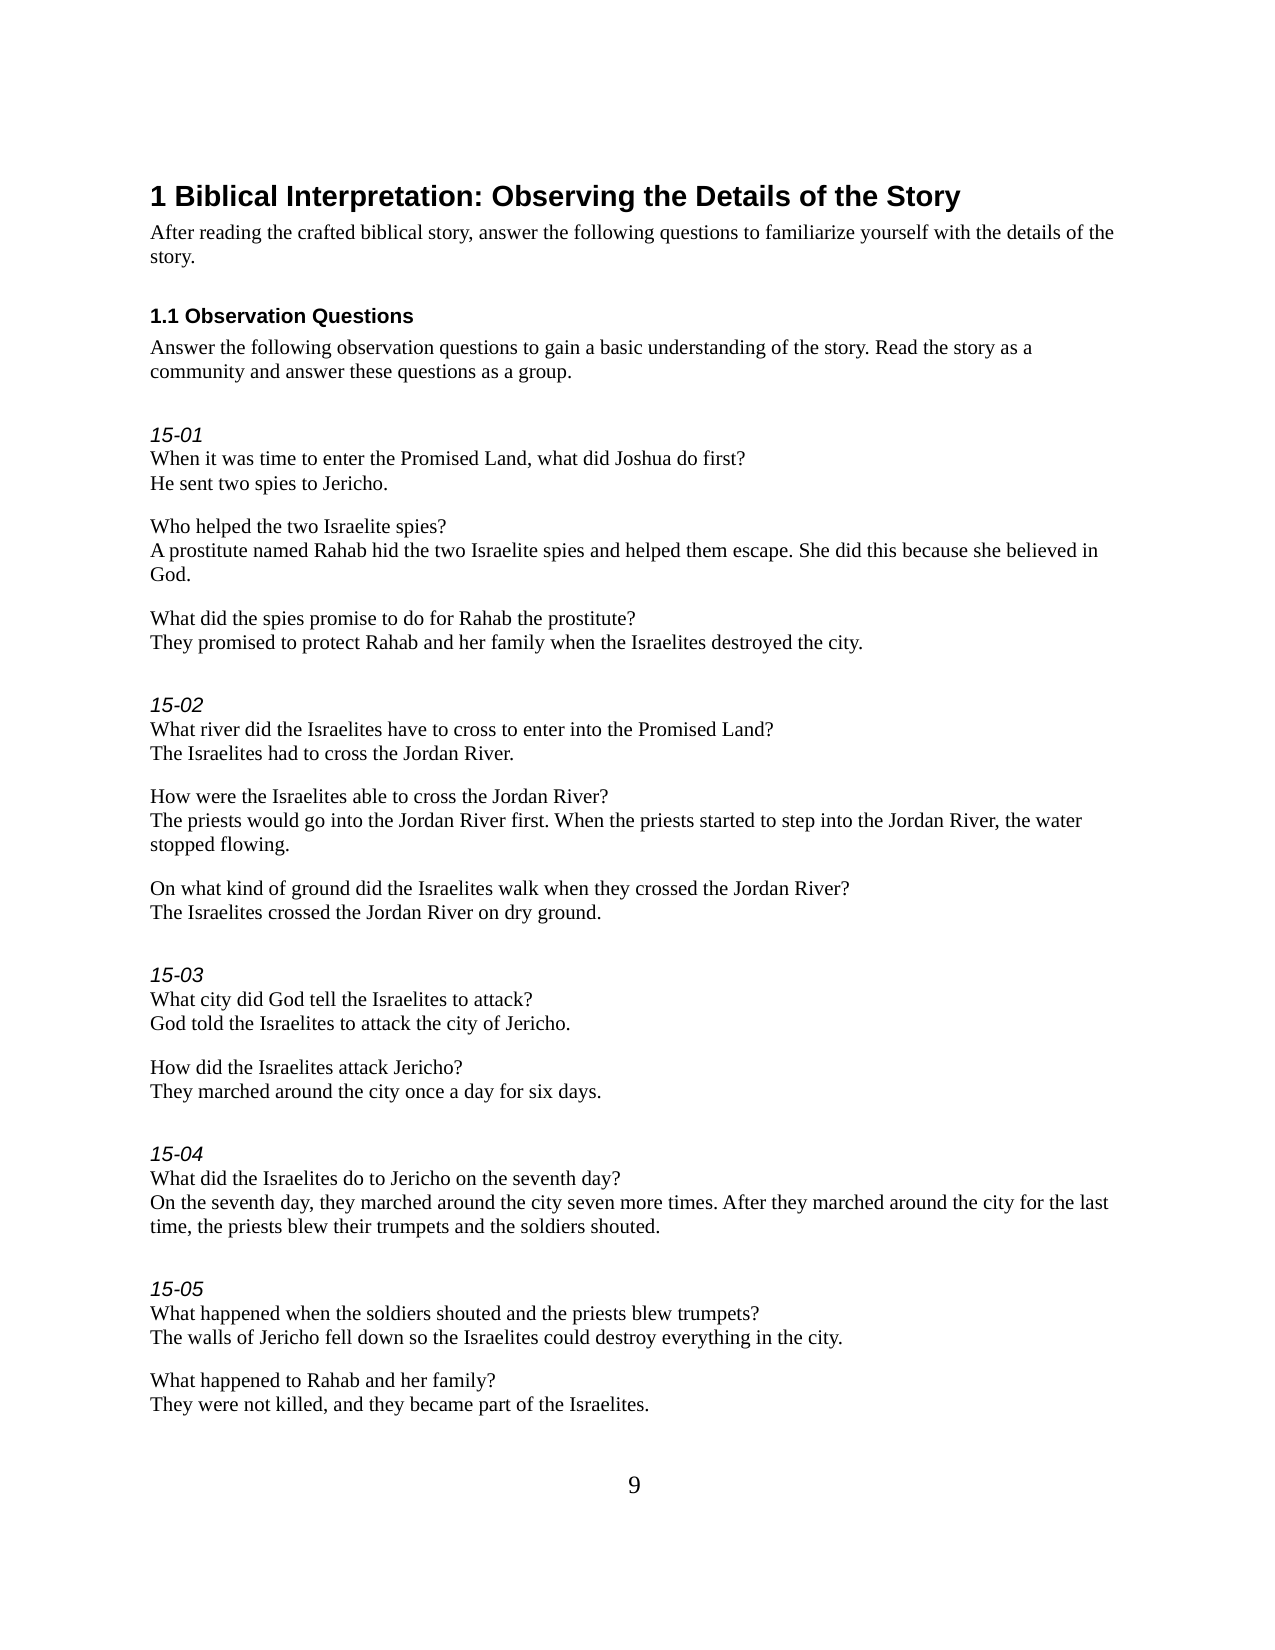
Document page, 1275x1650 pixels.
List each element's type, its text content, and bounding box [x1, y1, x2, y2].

text Who helped the two Israelite spies? A prostitute named Rahab hid the two Israelite spies and helped them escape. She did this because she believed in God. [150, 514, 1125, 586]
text How did the Israelites attack Jericho? They marched around the city once a day for six days. [150, 1054, 1125, 1103]
subtitle 15-03 [150, 963, 1125, 987]
text On what kind of ground did the Israelites walk when they crossed the Jordan River? The Israelites crossed the Jordan River on dry ground. [150, 876, 1125, 924]
subtitle 15-04 [150, 1142, 1125, 1166]
text When it was time to enter the Promised Land, what did Joshua do first? He sent two spies to Jericho. [150, 446, 1125, 494]
text Answer the following observation questions to gain a basic understanding of the story. Read the story as a community and answer these questions as a group. [150, 335, 1125, 383]
text After reading the crafted biblical story, answer the following questions to familiarize yourself with the details of the story. [150, 220, 1125, 268]
text How were the Israelites able to cross the Jordan River? The priests would go into the Jordan River first. When the priests started to step into the Jordan River, the water stopped flowing. [150, 784, 1125, 856]
text What river did the Israelites have to cross to enter into the Promised Land? The Israelites had to cross the Jordan River. [150, 717, 1125, 765]
subtitle 15-05 [150, 1277, 1125, 1301]
subtitle 15-02 [150, 693, 1125, 717]
text What happened when the soldiers shouted and the priests blew trumpets? The walls of Jericho fell down so the Israelites could destroy everything in the city. [150, 1301, 1125, 1349]
subtitle 15-01 [150, 422, 1125, 446]
text What did the Israelites do to Jericho on the seventh day? On the seventh day, they marched around the city seven more times. After they marched around the city for the last time, the priests blew their trumpets and the soldiers shouted. [150, 1166, 1125, 1238]
subtitle 1.1 Observation Questions [150, 304, 1125, 328]
text What happened to Rahab and her family? They were not killed, and they became part of the Israelites. [150, 1368, 1125, 1416]
subtitle 1 Biblical Interpretation: Observing the Details of the Story [150, 179, 1125, 212]
text What did the spies promise to do for Rahab the prostitute? They promised to protect Rahab and her family when the Israelites destroyed the city. [150, 606, 1125, 654]
text What city did God tell the Israelites to attack? God told the Israelites to attack the city of Jericho. [150, 987, 1125, 1035]
